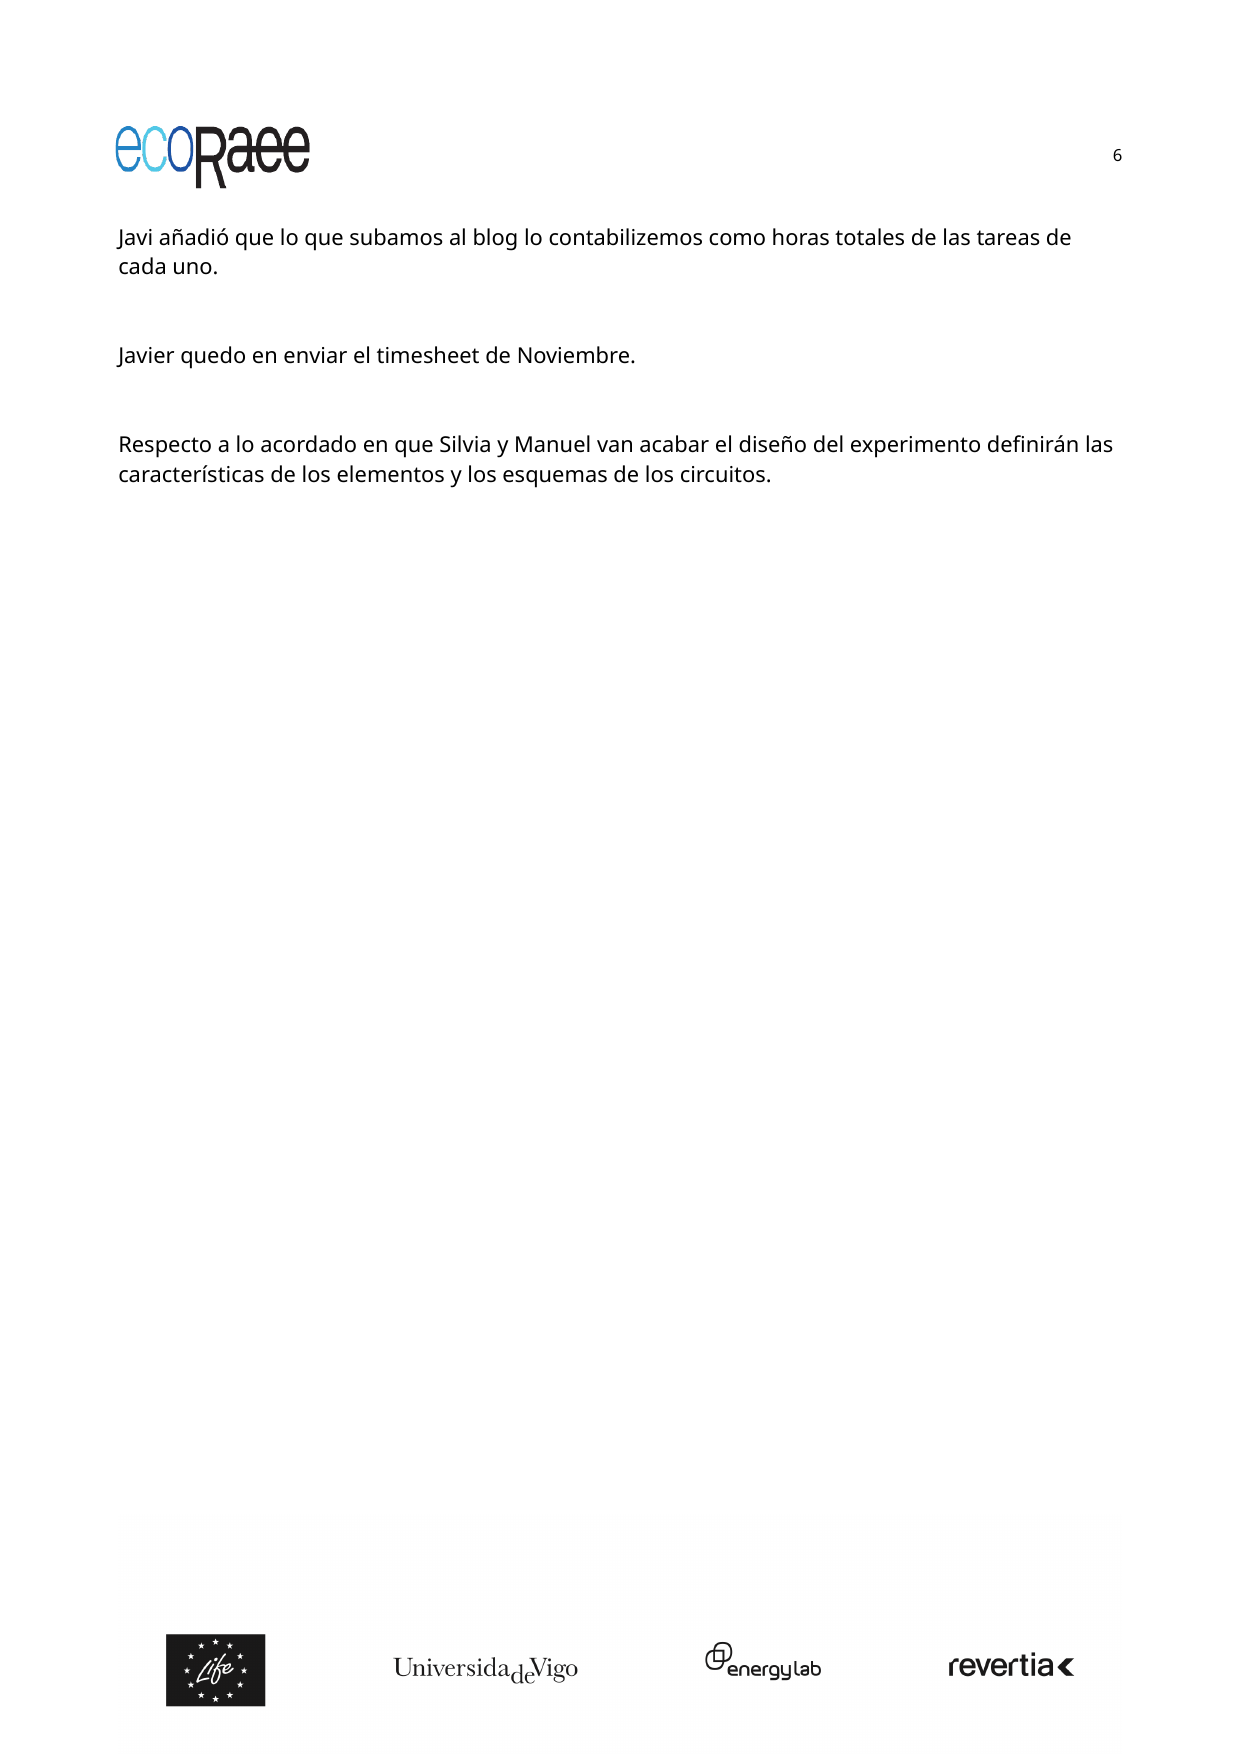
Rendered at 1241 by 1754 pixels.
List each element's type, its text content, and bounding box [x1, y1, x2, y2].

text Javier quedo en enviar el timesheet de Noviembre. [118, 340, 1122, 370]
picture [118, 1514, 1123, 1754]
text Respecto a lo acordado en que Silvia y Manuel van acabar el diseño del experimento definirán las características de los elementos y los esquemas de los circuitos. [118, 429, 1122, 488]
text Javi añadió que lo que subamos al blog lo contabilizemos como horas totales de las tareas de cada uno. [118, 221, 1122, 281]
picture [114, 124, 311, 190]
